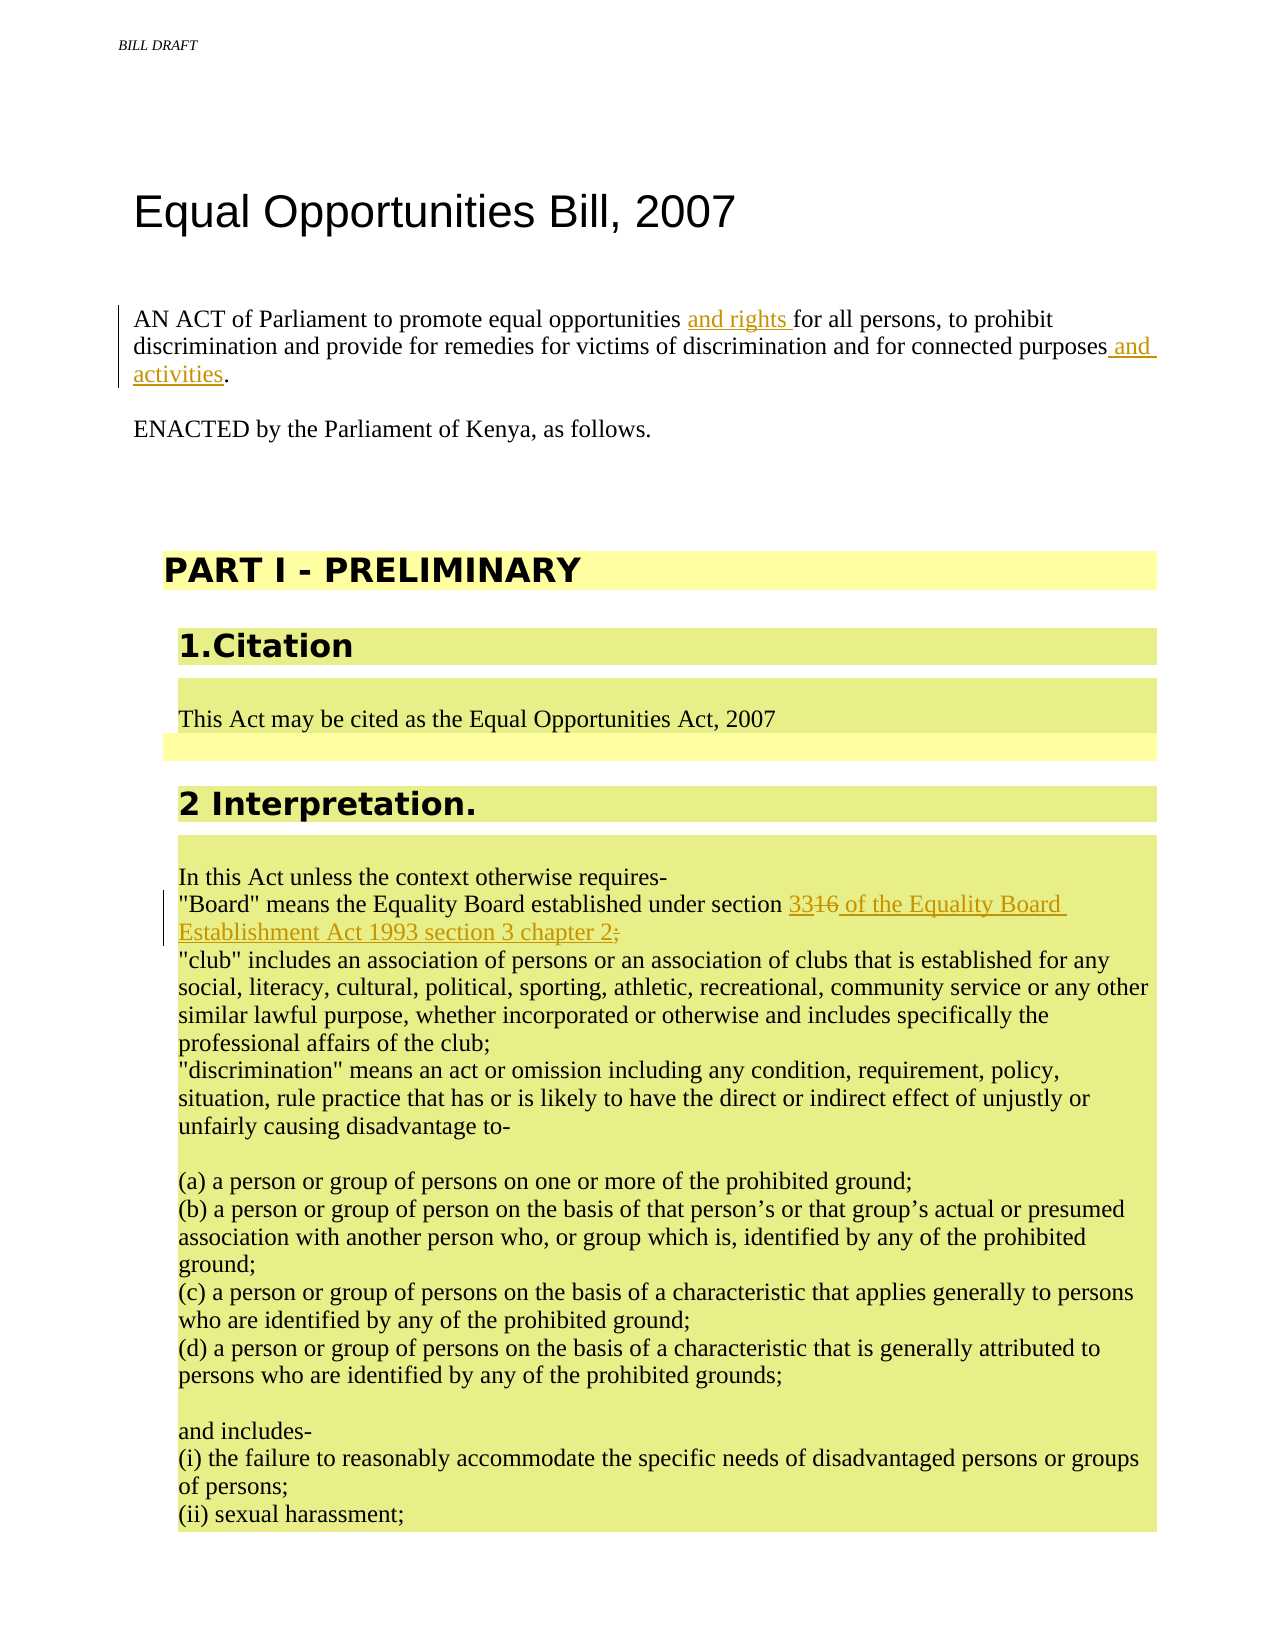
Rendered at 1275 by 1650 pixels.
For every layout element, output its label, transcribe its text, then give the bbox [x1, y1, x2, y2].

text AN ACT of Parliament to promote equal opportunities and rights for all persons, to prohibit discrimination and provide for remedies for victims of discrimination and for connected purposes and activities. [133, 305, 1157, 388]
text This Act may be cited as the Equal Opportunities Act, 2007 [178, 705, 1157, 733]
text and includes- [178, 1417, 1157, 1444]
text ENACTED by the Parliament of Kenya, as follows. [133, 416, 1157, 443]
subtitle PART I - PRELIMINARY [163, 551, 1157, 590]
text (ii) sexual harassment; [178, 1500, 1157, 1528]
text (a) a person or group of persons on one or more of the prohibited ground; [178, 1167, 1157, 1195]
text (i) the failure to reasonably accommodate the specific needs of disadvantaged persons or groups of persons; [178, 1444, 1157, 1500]
text In this Act unless the context otherwise requires- [178, 863, 1157, 890]
text (b) a person or group of person on the basis of that person’s or that group’s actual or presumed association with another person who, or group which is, identified by any of the prohibited ground; [178, 1195, 1157, 1278]
subtitle Equal Opportunities Bill, 2007 [133, 186, 1157, 237]
text (d) a person or group of persons on the basis of a characteristic that is generally attributed to persons who are identified by any of the prohibited grounds; [178, 1334, 1157, 1389]
subtitle 2 Interpretation. [178, 786, 1157, 822]
text "Board" means the Equality Board established under section 33 of the Equality Board Establishment Act 1993 section 3 chapter 2 [178, 890, 1157, 946]
text "discrimination" means an act or omission including any condition, requirement, policy, situation, rule practice that has or is likely to have the direct or indirect effect of unjustly or unfairly causing disadvantage to- [178, 1057, 1157, 1140]
text "club" includes an association of persons or an association of clubs that is established for any social, literacy, cultural, political, sporting, athletic, recreational, community service or any other similar lawful purpose, whether incorporated or otherwise and includes specifically the professional affairs of the club; [178, 946, 1157, 1057]
subtitle 1.Citation [178, 628, 1157, 665]
text (c) a person or group of persons on the basis of a characteristic that applies generally to persons who are identified by any of the prohibited ground; [178, 1278, 1157, 1334]
